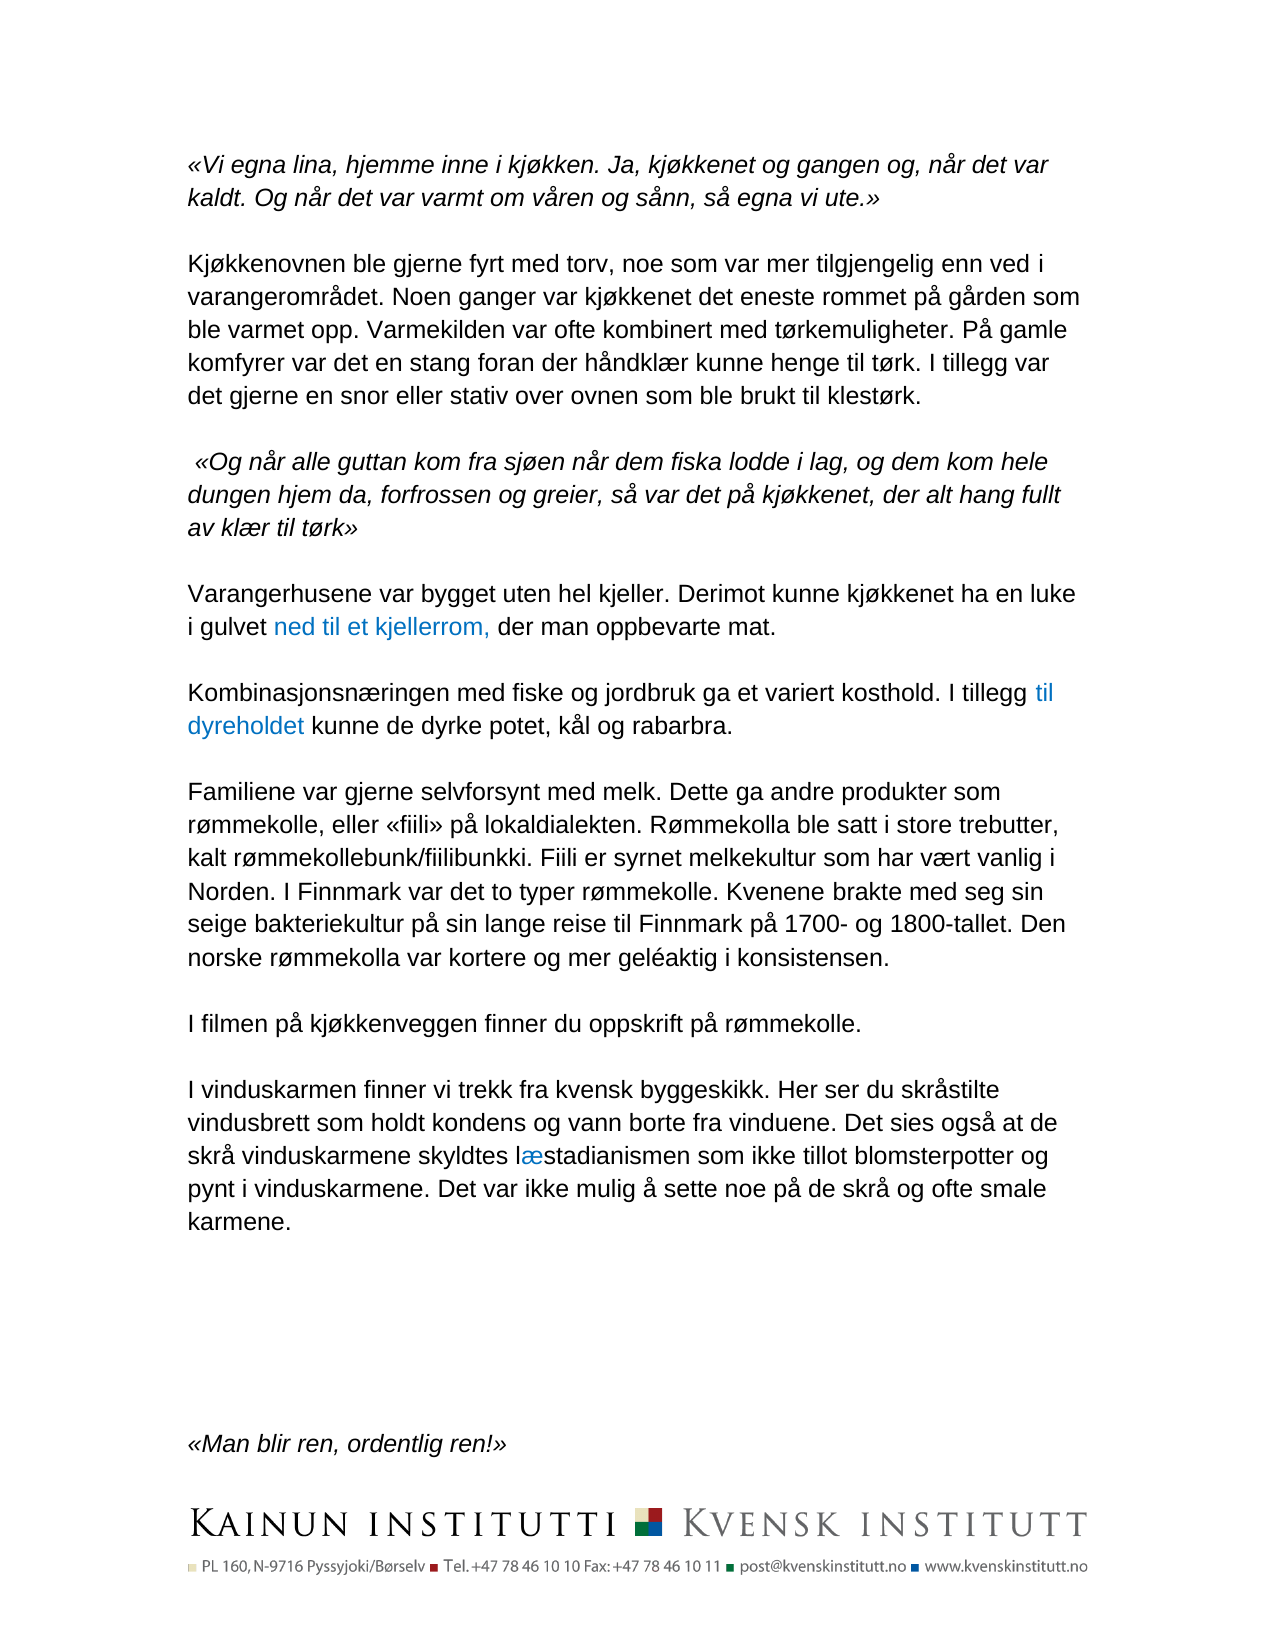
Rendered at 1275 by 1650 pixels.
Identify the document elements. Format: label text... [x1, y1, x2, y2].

text I filmen på kjøkkenveggen finner du oppskrift på rømmekolle. [187, 1008, 1087, 1037]
text «Man blir ren, ordentlig ren!» [187, 1429, 1087, 1458]
text Kombinasjonsnæringen med fiske og jordbruk ga et variert kosthold. I tillegg til dyreholdet kunne de dyrke potet, kål og rabarbra. [187, 678, 1087, 740]
text Varangerhusene var bygget uten hel kjeller. Derimot kunne kjøkkenet ha en luke i gulvet ned til et kjellerrom, der man oppbevarte mat. [187, 579, 1087, 641]
picture [187, 1508, 1088, 1577]
text «Og når alle guttan kom fra sjøen når dem fiska lodde i lag, og dem kom hele dungen hjem da, forfrossen og greier, så var det på kjøkkenet, der alt hang fullt av klær til tørk» [187, 447, 1087, 542]
text «Vi egna lina, hjemme inne i kjøkken. Ja, kjøkkenet og gangen og, når det var kaldt. Og når det var varmt om våren og sånn, så egna vi ute.» [187, 150, 1087, 212]
text I vinduskarmen finner vi trekk fra kvensk byggeskikk. Her ser du skråstilte vindusbrett som holdt kondens og vann borte fra vinduene. Det sies også at de skrå vinduskarmene skyldtes læstadianismen som ikke tillot blomsterpotter og pynt i vinduskarmene. Det var ikke mulig å sette noe på de skrå og ofte smale karmene. [187, 1074, 1087, 1235]
text Kjøkkenovnen ble gjerne fyrt med torv, noe som var mer tilgjengelig enn ved i varangerområdet. Noen ganger var kjøkkenet det eneste rommet på gården som ble varmet opp. Varmekilden var ofte kombinert med tørkemuligheter. På gamle komfyrer var det en stang foran der håndklær kunne henge til tørk. I tillegg var det gjerne en snor eller stativ over ovnen som ble brukt til klestørk. [187, 249, 1087, 410]
text Familiene var gjerne selvforsynt med melk. Dette ga andre produkter som rømmekolle, eller «fiili» på lokaldialekten. Rømmekolla ble satt i store trebutter, kalt rømmekollebunk/fiilibunkki. Fiili er syrnet melkekultur som har vært vanlig i Norden. I Finnmark var det to typer rømmekolle. Kvenene brakte med seg sin seige bakteriekultur på sin lange reise til Finnmark på 1700- og 1800-tallet. Den norske rømmekolla var kortere og mer geléaktig i konsistensen. [187, 777, 1087, 971]
